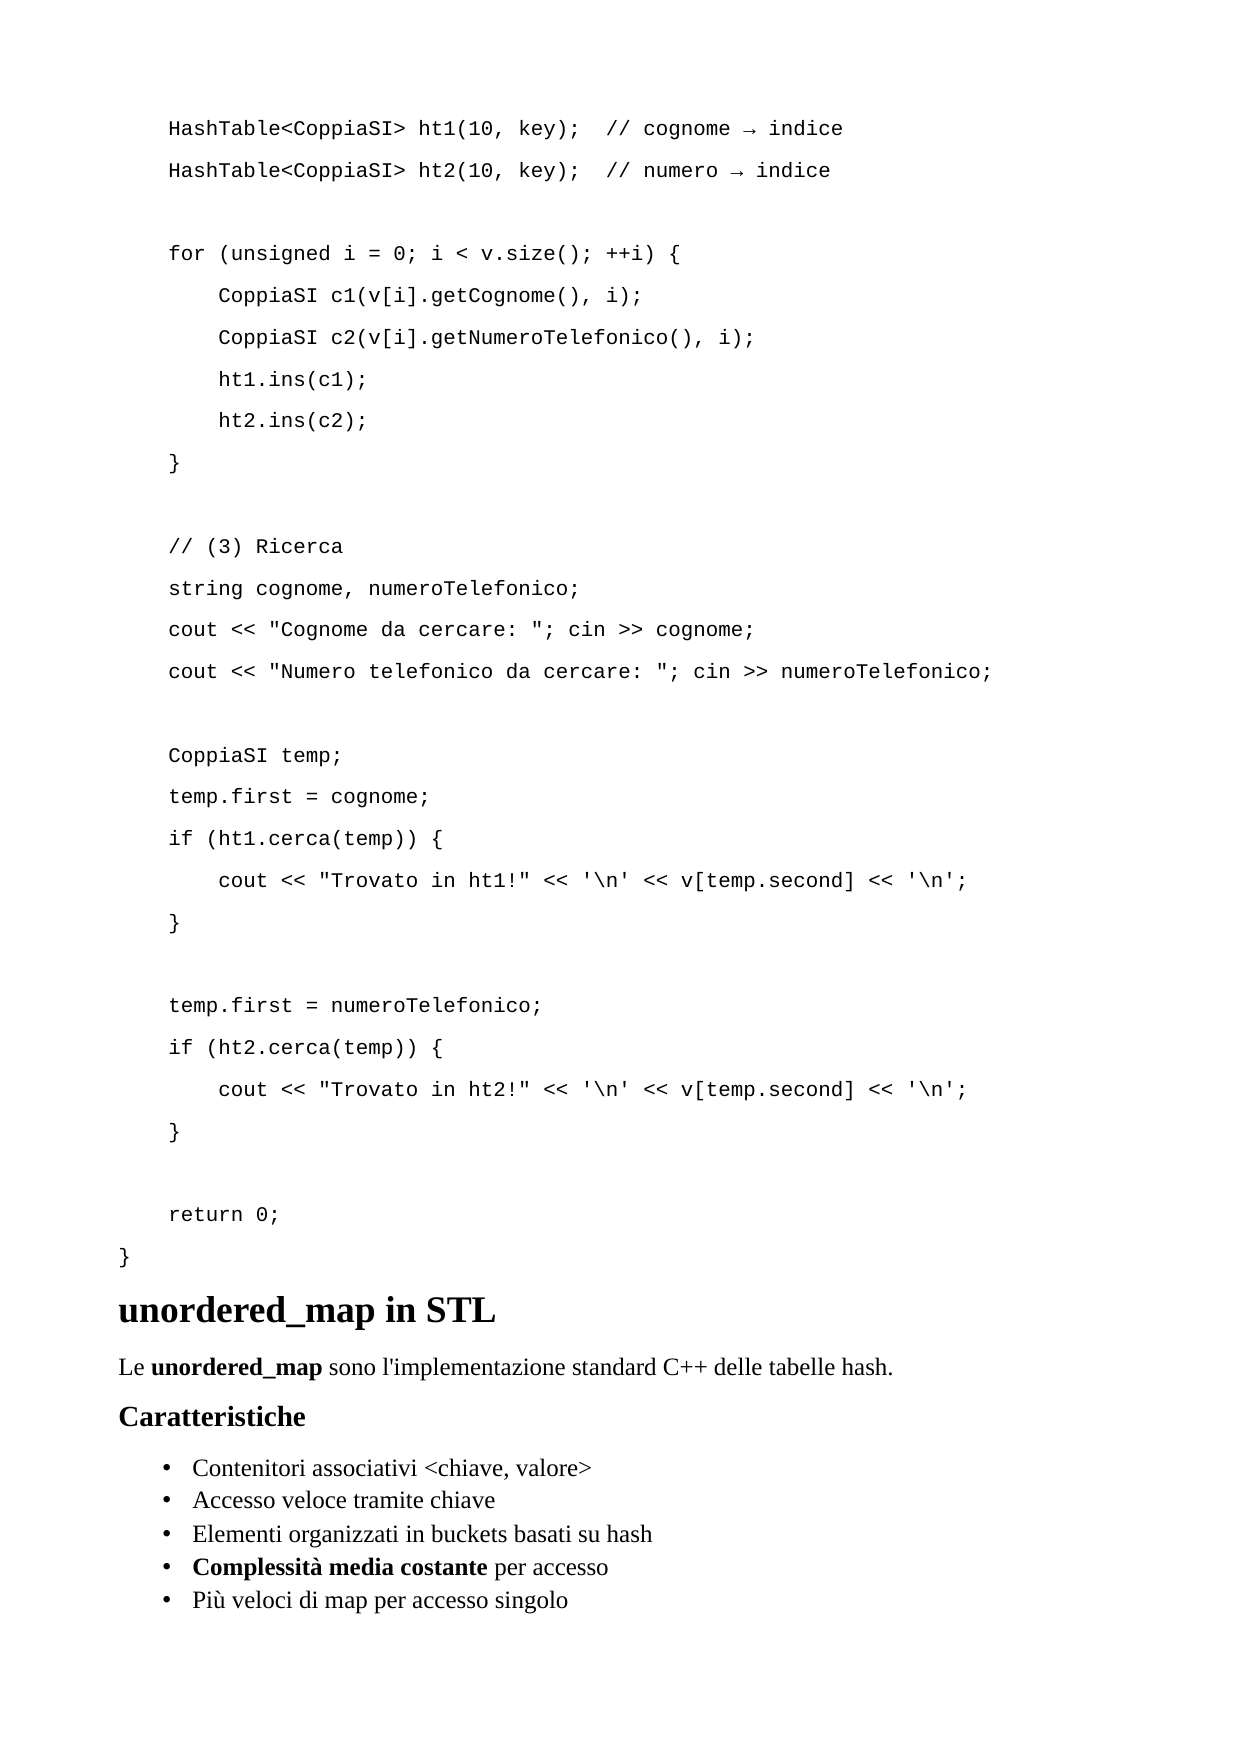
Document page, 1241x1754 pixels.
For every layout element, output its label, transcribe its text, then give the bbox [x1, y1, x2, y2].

text } [118, 912, 1122, 935]
list Elementi organizzati in buckets basati su hash [162, 1519, 1122, 1547]
text cout << "Trovato in ht1!" << '\n' << v[temp.second] << '\n'; [118, 870, 1122, 894]
text return 0; [118, 1204, 1122, 1228]
subtitle Caratteristiche [118, 1399, 1122, 1433]
text // (3) Ricerca [118, 536, 1122, 559]
text cout << "Trovato in ht2!" << '\n' << v[temp.second] << '\n'; [118, 1079, 1122, 1102]
text CoppiaSI c2(v[i].getNumeroTelefonico(), i); [118, 327, 1122, 351]
text CoppiaSI c1(v[i].getCognome(), i); [118, 285, 1122, 309]
text HashTable<CoppiaSI> ht1(10, key); // cognome → indice [118, 118, 1122, 142]
list Più veloci di map per accesso singolo [162, 1585, 1122, 1613]
text string cognome, numeroTelefonico; [118, 578, 1122, 601]
text } [118, 452, 1122, 476]
list Accesso veloce tramite chiave [162, 1486, 1122, 1514]
subtitle unordered_map in STL [118, 1288, 1122, 1331]
text } [118, 1246, 1122, 1269]
text if (ht2.cerca(temp)) { [118, 1037, 1122, 1061]
text } [118, 1121, 1122, 1144]
text ht2.ins(c2); [118, 411, 1122, 434]
text cout << "Numero telefonico da cercare: "; cin >> numeroTelefonico; [118, 661, 1122, 685]
list Contenitori associativi <chiave, valore> [162, 1453, 1122, 1481]
text temp.first = cognome; [118, 786, 1122, 810]
text for (unsigned i = 0; i < v.size(); ++i) { [118, 243, 1122, 267]
list Complessità media costante per accesso [162, 1552, 1122, 1580]
text cout << "Cognome da cercare: "; cin >> cognome; [118, 619, 1122, 643]
text if (ht1.cerca(temp)) { [118, 828, 1122, 852]
text HashTable<CoppiaSI> ht2(10, key); // numero → indice [118, 160, 1122, 183]
text CoppiaSI temp; [118, 745, 1122, 768]
text ht1.ins(c1); [118, 369, 1122, 392]
text Le unordered_map sono l'implementazione standard C++ delle tabelle hash. [118, 1352, 1122, 1381]
text temp.first = numeroTelefonico; [118, 995, 1122, 1019]
